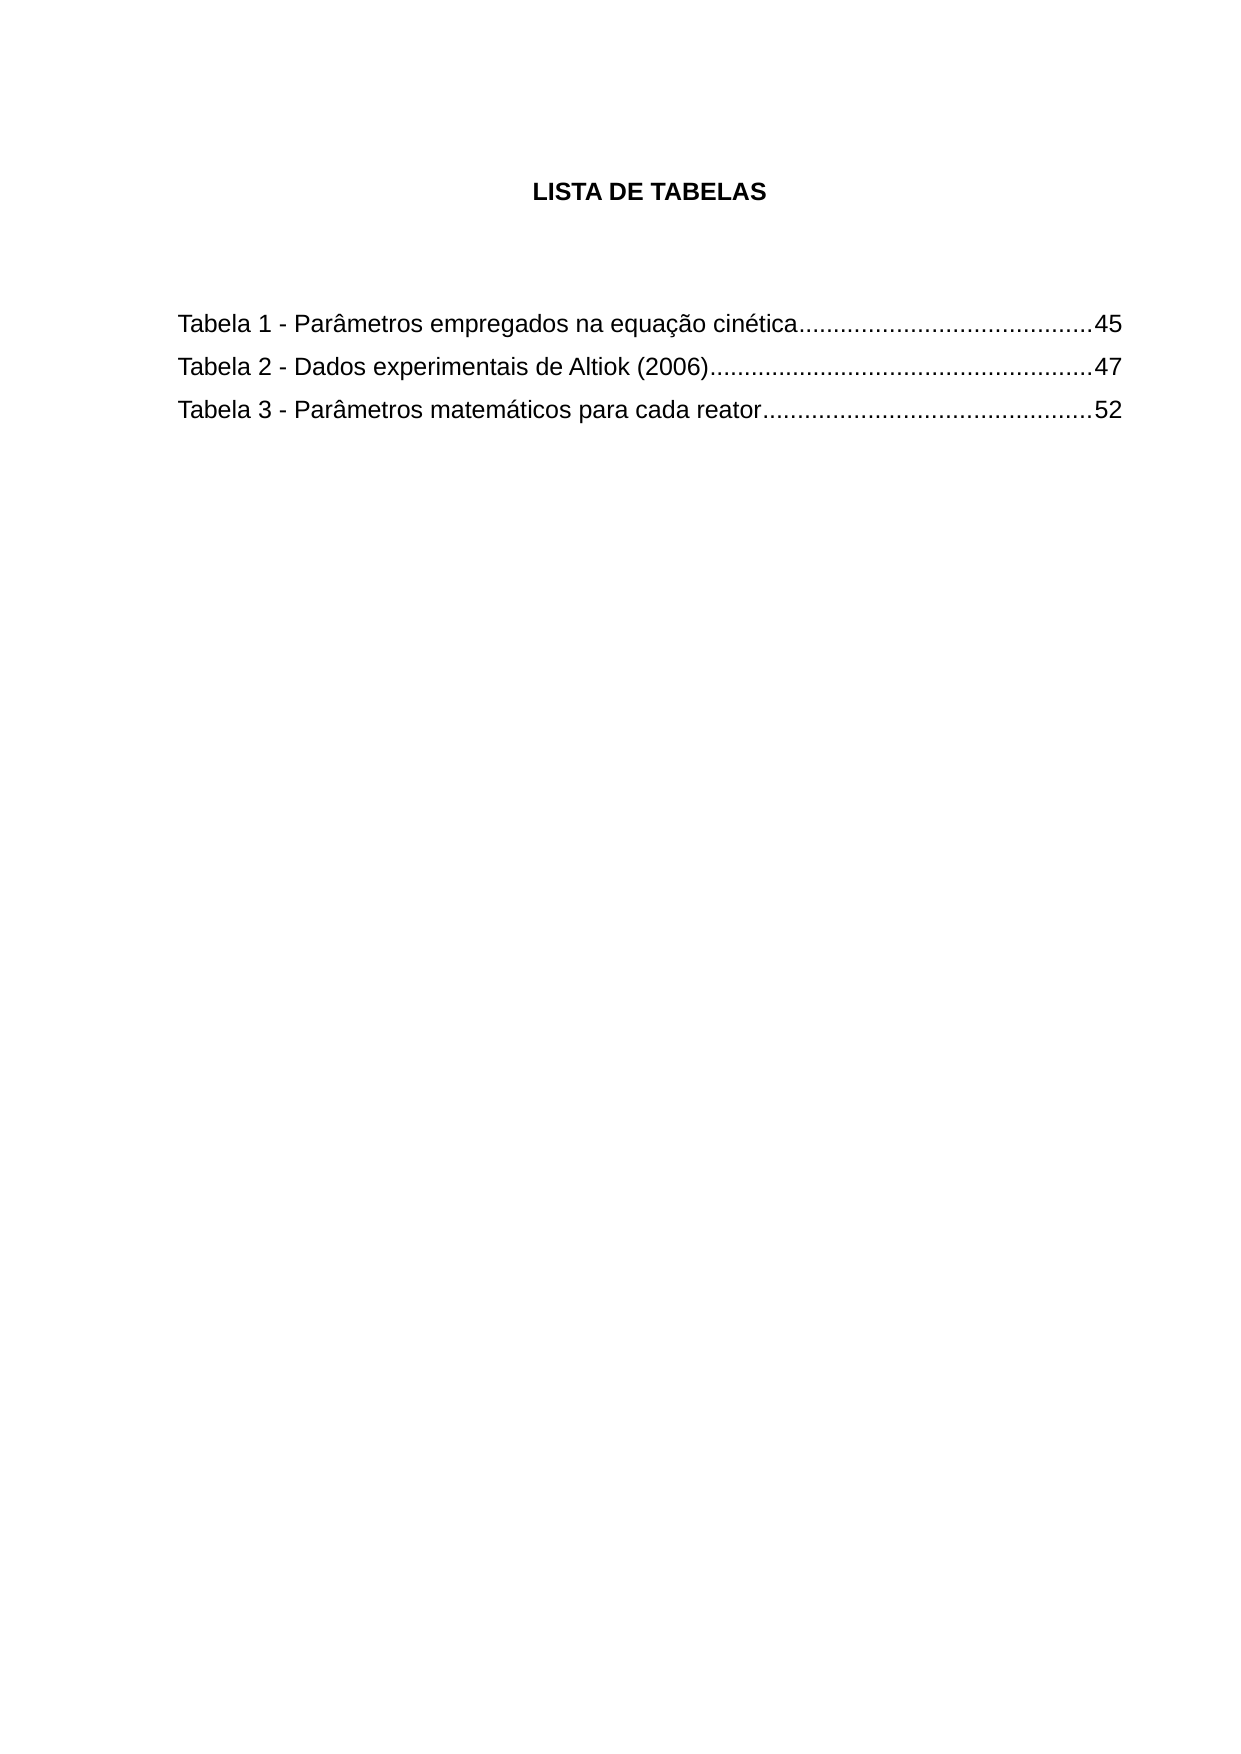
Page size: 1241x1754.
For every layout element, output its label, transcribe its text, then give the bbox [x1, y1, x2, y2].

text Tabela 2 - Dados experimentais de Altiok (2006) 47 [177, 352, 1122, 381]
text Tabela 1 - Parâmetros empregados na equação cinética 45 [177, 309, 1122, 338]
subtitle LISTA DE TABELAS [177, 177, 1122, 206]
text Tabela 3 - Parâmetros matemáticos para cada reator 52 [177, 395, 1122, 424]
